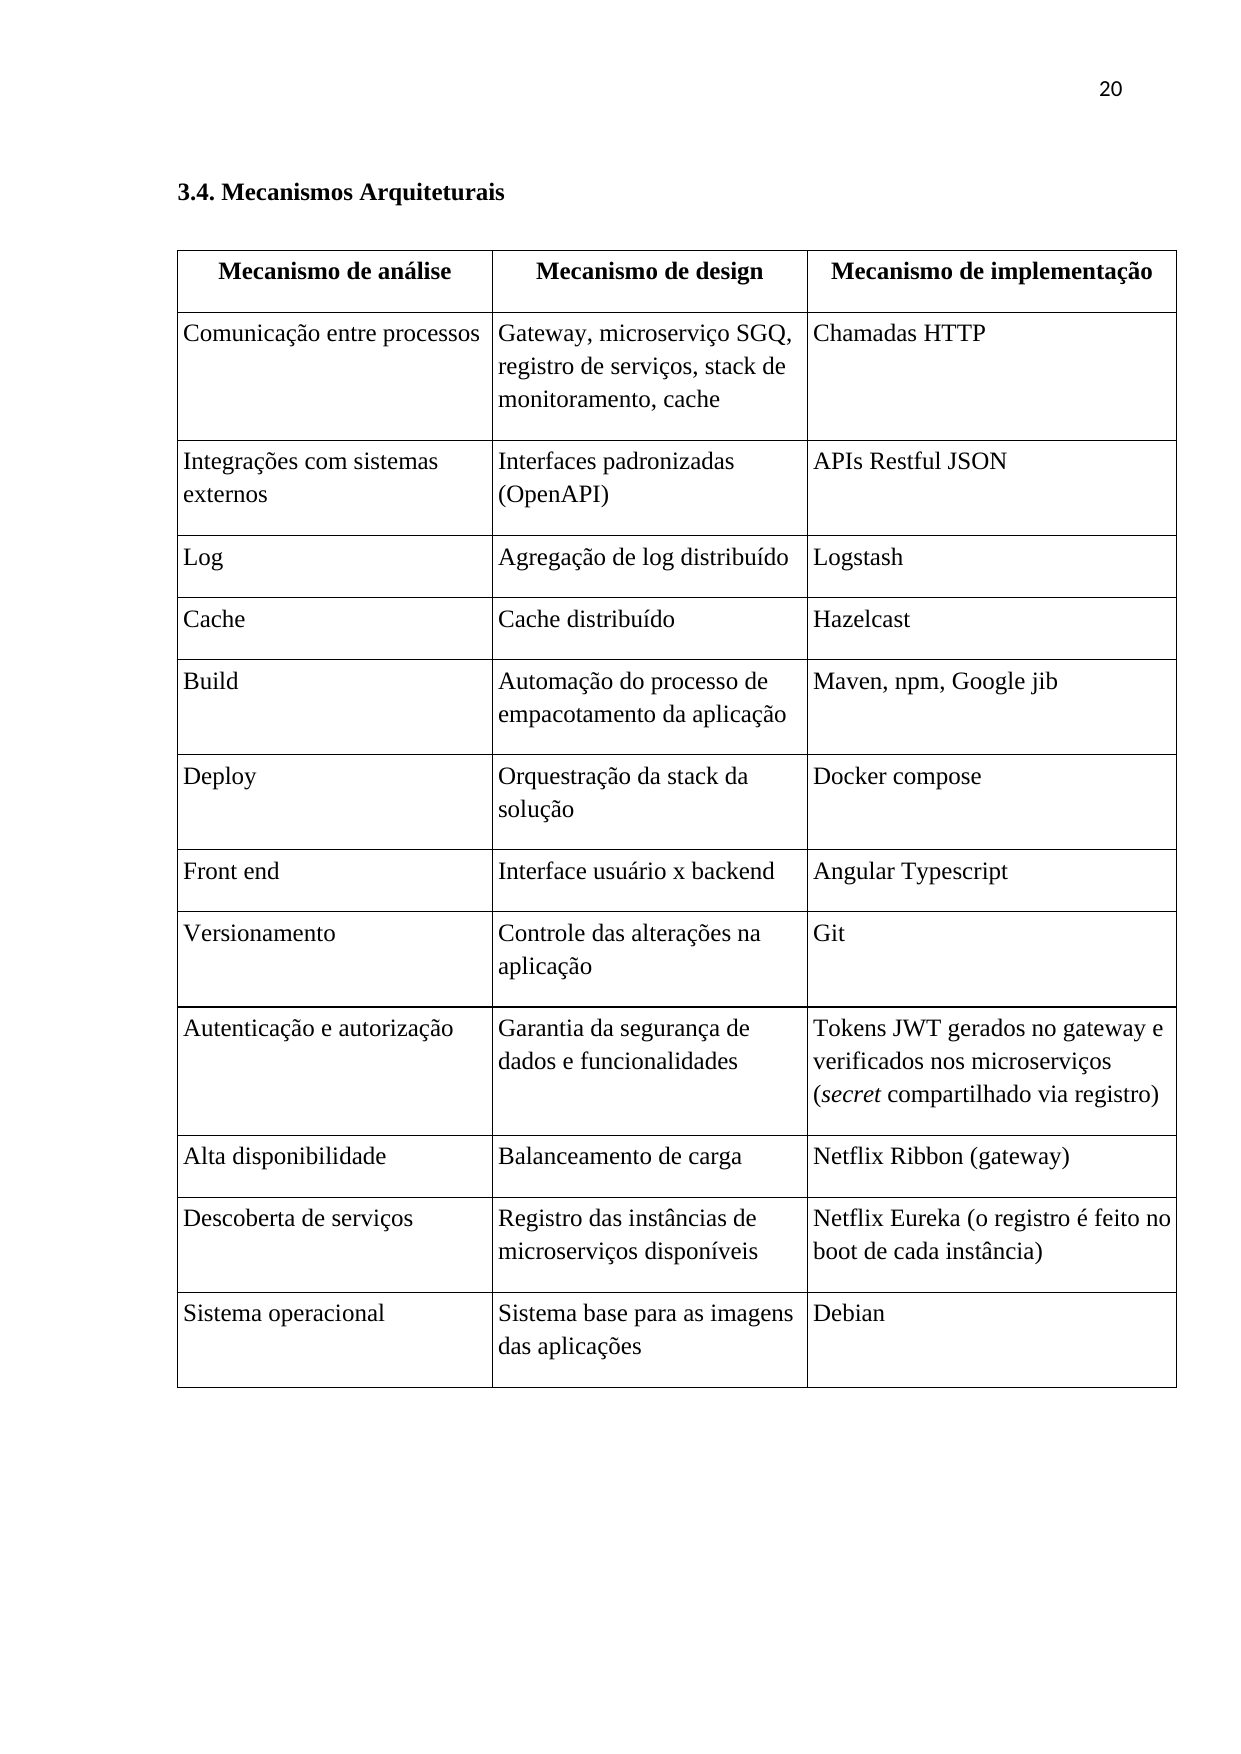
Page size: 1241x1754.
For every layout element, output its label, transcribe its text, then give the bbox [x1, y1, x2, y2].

table_cell Angular Typescript [808, 850, 1176, 911]
table_cell Garantia da segurança de dados e funcionalidades [493, 1008, 807, 1134]
table_cell Cache distribuído [493, 598, 807, 659]
table_cell Debian [808, 1293, 1176, 1387]
table_cell Alta disponibilidade [178, 1136, 492, 1197]
table_cell Tokens JWT gerados no gateway e verificados nos microserviços (secret compartilhado via registro) [808, 1008, 1176, 1134]
subtitle 3.4. Mecanismos Arquiteturais [177, 177, 1122, 206]
table_cell Orquestração da stack da solução [493, 755, 807, 849]
table_cell Comunicação entre processos [178, 313, 492, 440]
table_cell Descoberta de serviços [178, 1198, 492, 1292]
table_cell Interfaces padronizadas (OpenAPI) [493, 441, 807, 535]
table_cell Balanceamento de carga [493, 1136, 807, 1197]
table_cell APIs Restful JSON [808, 441, 1176, 535]
table_cell Deploy [178, 755, 492, 849]
table_cell Versionamento [178, 912, 492, 1006]
table_cell Chamadas HTTP [808, 313, 1176, 440]
table_cell Netflix Eureka (o registro é feito no boot de cada instância) [808, 1198, 1176, 1292]
table_cell Controle das alterações na aplicação [493, 912, 807, 1006]
table_cell Netflix Ribbon (gateway) [808, 1136, 1176, 1197]
table_cell Gateway, microserviço SGQ, registro de serviços, stack de monitoramento, cache [493, 313, 807, 440]
table_cell Sistema operacional [178, 1293, 492, 1387]
table_cell Sistema base para as imagens das aplicações [493, 1293, 807, 1387]
table_cell Cache [178, 598, 492, 659]
table_cell Docker compose [808, 755, 1176, 849]
table_cell Agregação de log distribuído [493, 536, 807, 597]
table_cell Build [178, 660, 492, 754]
table_cell Autenticação e autorização [178, 1008, 492, 1134]
table_header Mecanismo de análise [178, 251, 492, 312]
table_cell Git [808, 912, 1176, 1006]
table_cell Maven, npm, Google jib [808, 660, 1176, 754]
table_cell Automação do processo de empacotamento da aplicação [493, 660, 807, 754]
table_cell Integrações com sistemas externos [178, 441, 492, 535]
table_cell Hazelcast [808, 598, 1176, 659]
table_cell Registro das instâncias de microserviços disponíveis [493, 1198, 807, 1292]
table_cell Interface usuário x backend [493, 850, 807, 911]
table_header Mecanismo de design [493, 251, 807, 312]
table_cell Front end [178, 850, 492, 911]
table_header Mecanismo de implementação [808, 251, 1176, 312]
table_cell Logstash [808, 536, 1176, 597]
table_cell Log [178, 536, 492, 597]
